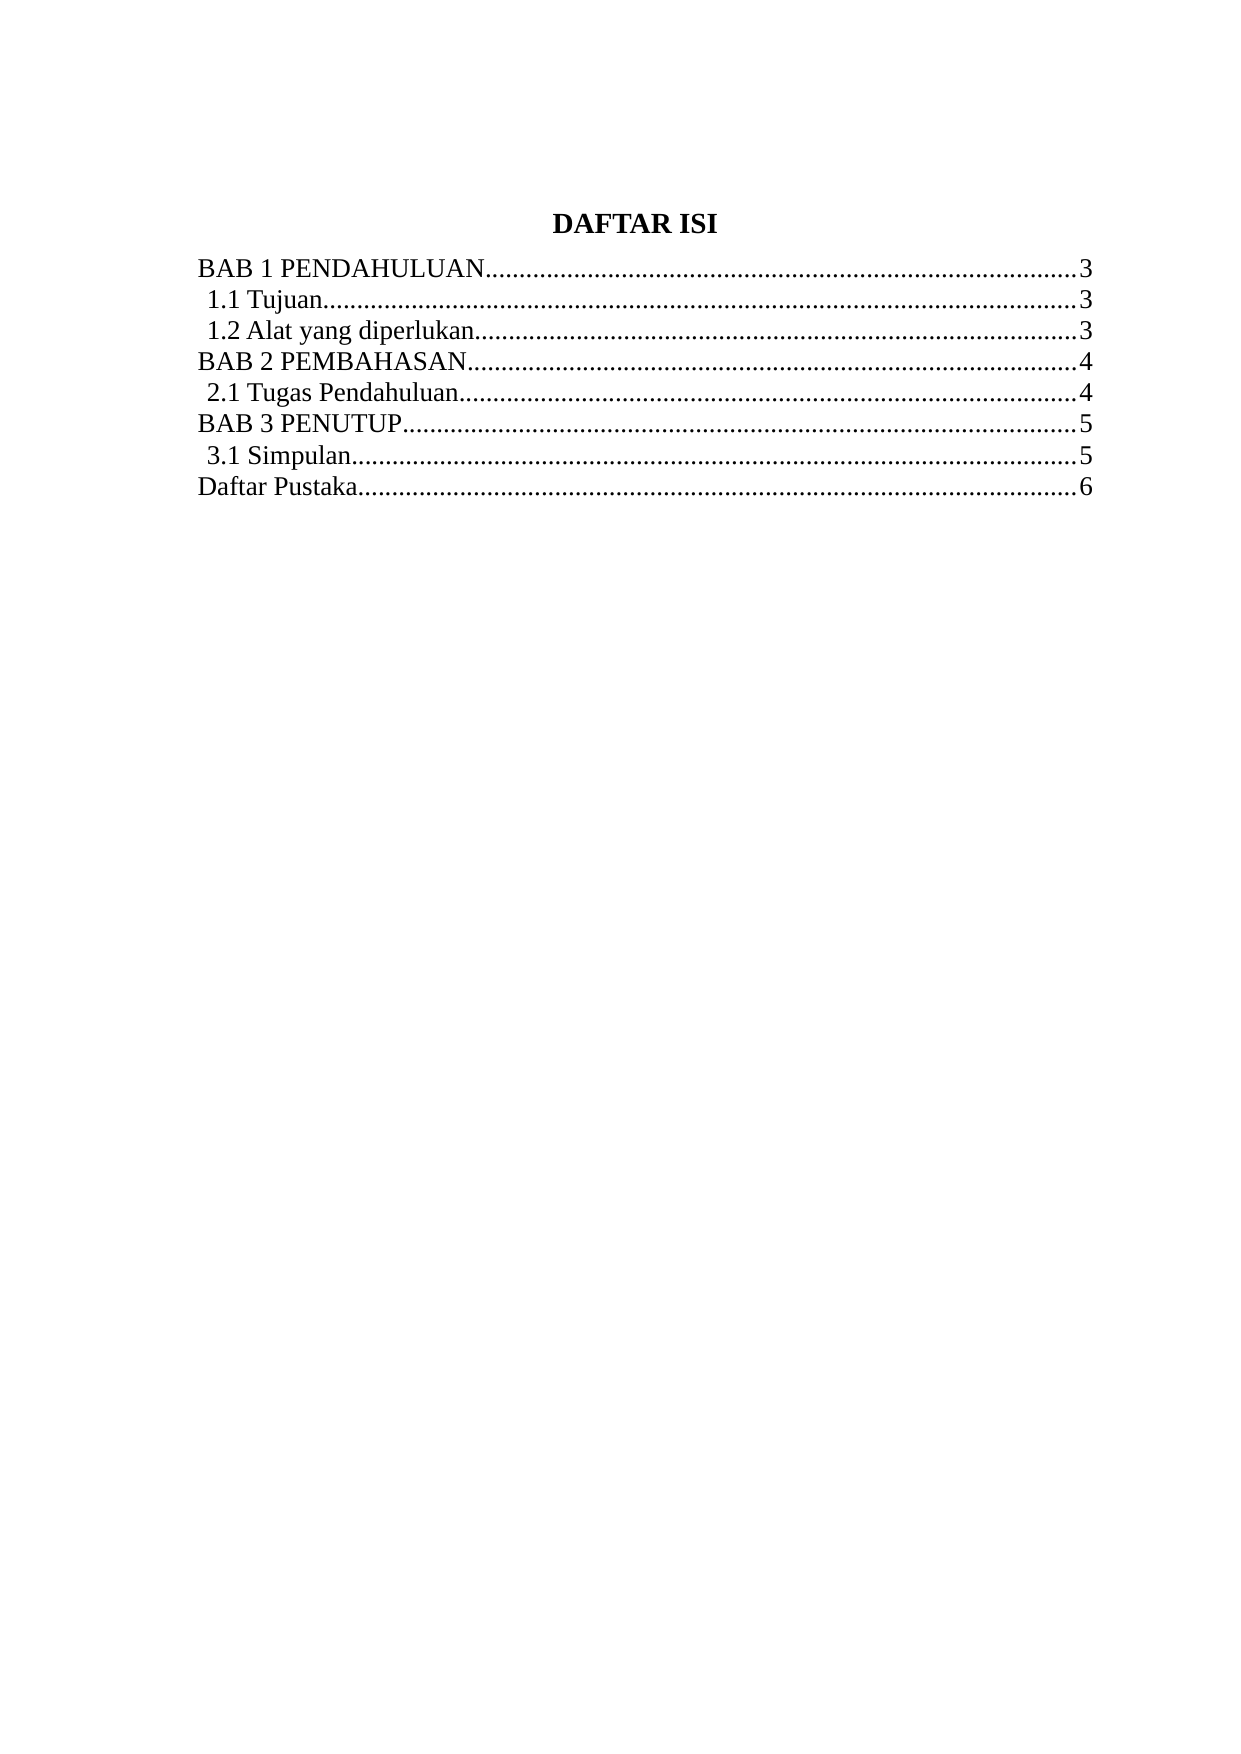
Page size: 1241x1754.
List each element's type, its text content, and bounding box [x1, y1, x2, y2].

subtitle DAFTAR ISI [177, 206, 1093, 239]
text 3.1 Simpulan 5 [207, 439, 1093, 470]
text BAB 2 PEMBAHASAN 4 [177, 345, 1093, 376]
text BAB 3 PENUTUP 5 [177, 408, 1093, 439]
text 1.1 Tujuan 3 [207, 283, 1093, 314]
text 1.2 Alat yang diperlukan 3 [207, 314, 1093, 345]
text BAB 1 PENDAHULUAN 3 [177, 252, 1093, 283]
text Daftar Pustaka 6 [177, 470, 1093, 501]
text 2.1 Tugas Pendahuluan 4 [207, 376, 1093, 408]
